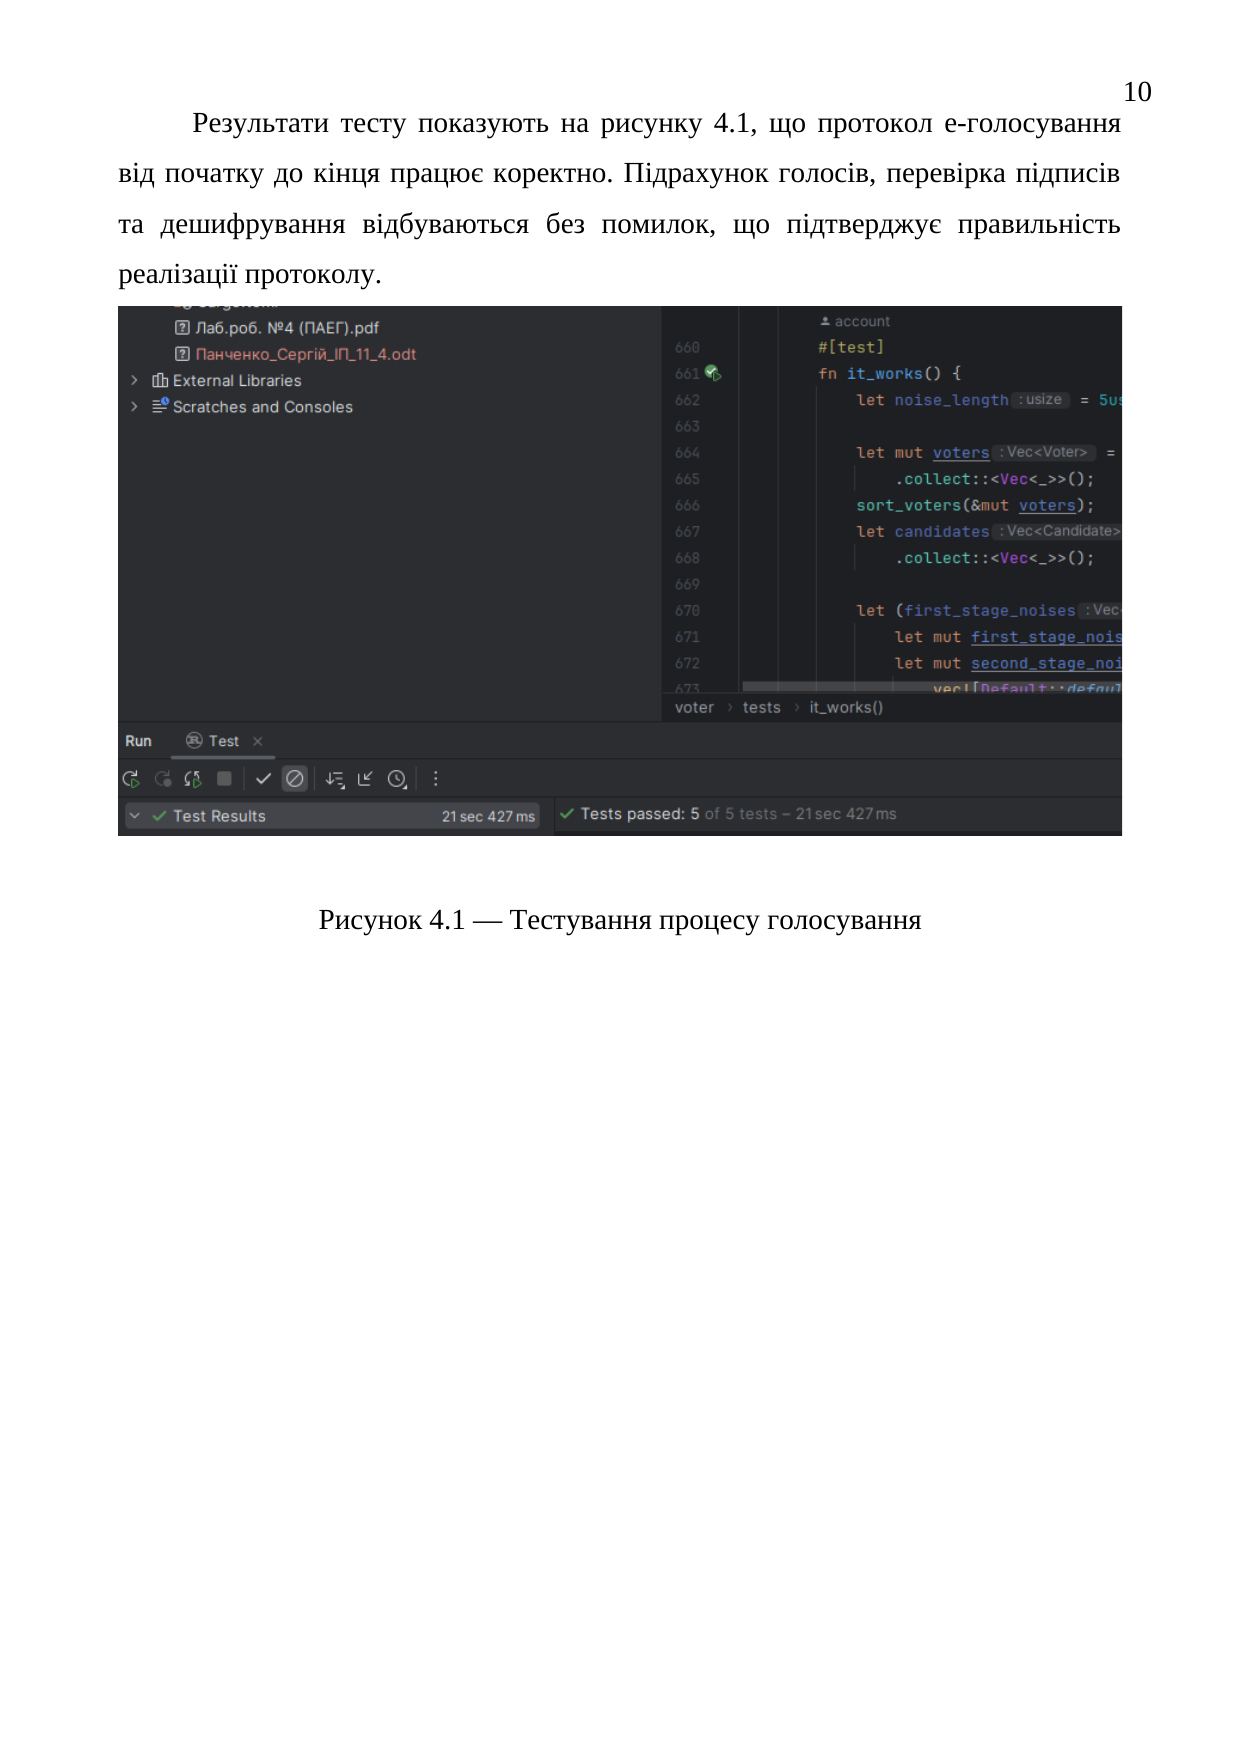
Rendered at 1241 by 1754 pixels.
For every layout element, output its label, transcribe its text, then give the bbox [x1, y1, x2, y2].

text Результати тесту показують на рисунку 4.1, що протокол е-голосування від початку до кінця працює коректно. Підрахунок голосів, перевірка підписів та дешифрування відбуваються без помилок, що підтверджує правильність реалізації протоколу. [118, 105, 1122, 290]
text Рисунок 4.1 — Тестування процесу голосування [118, 902, 1122, 936]
picture [118, 306, 1123, 836]
